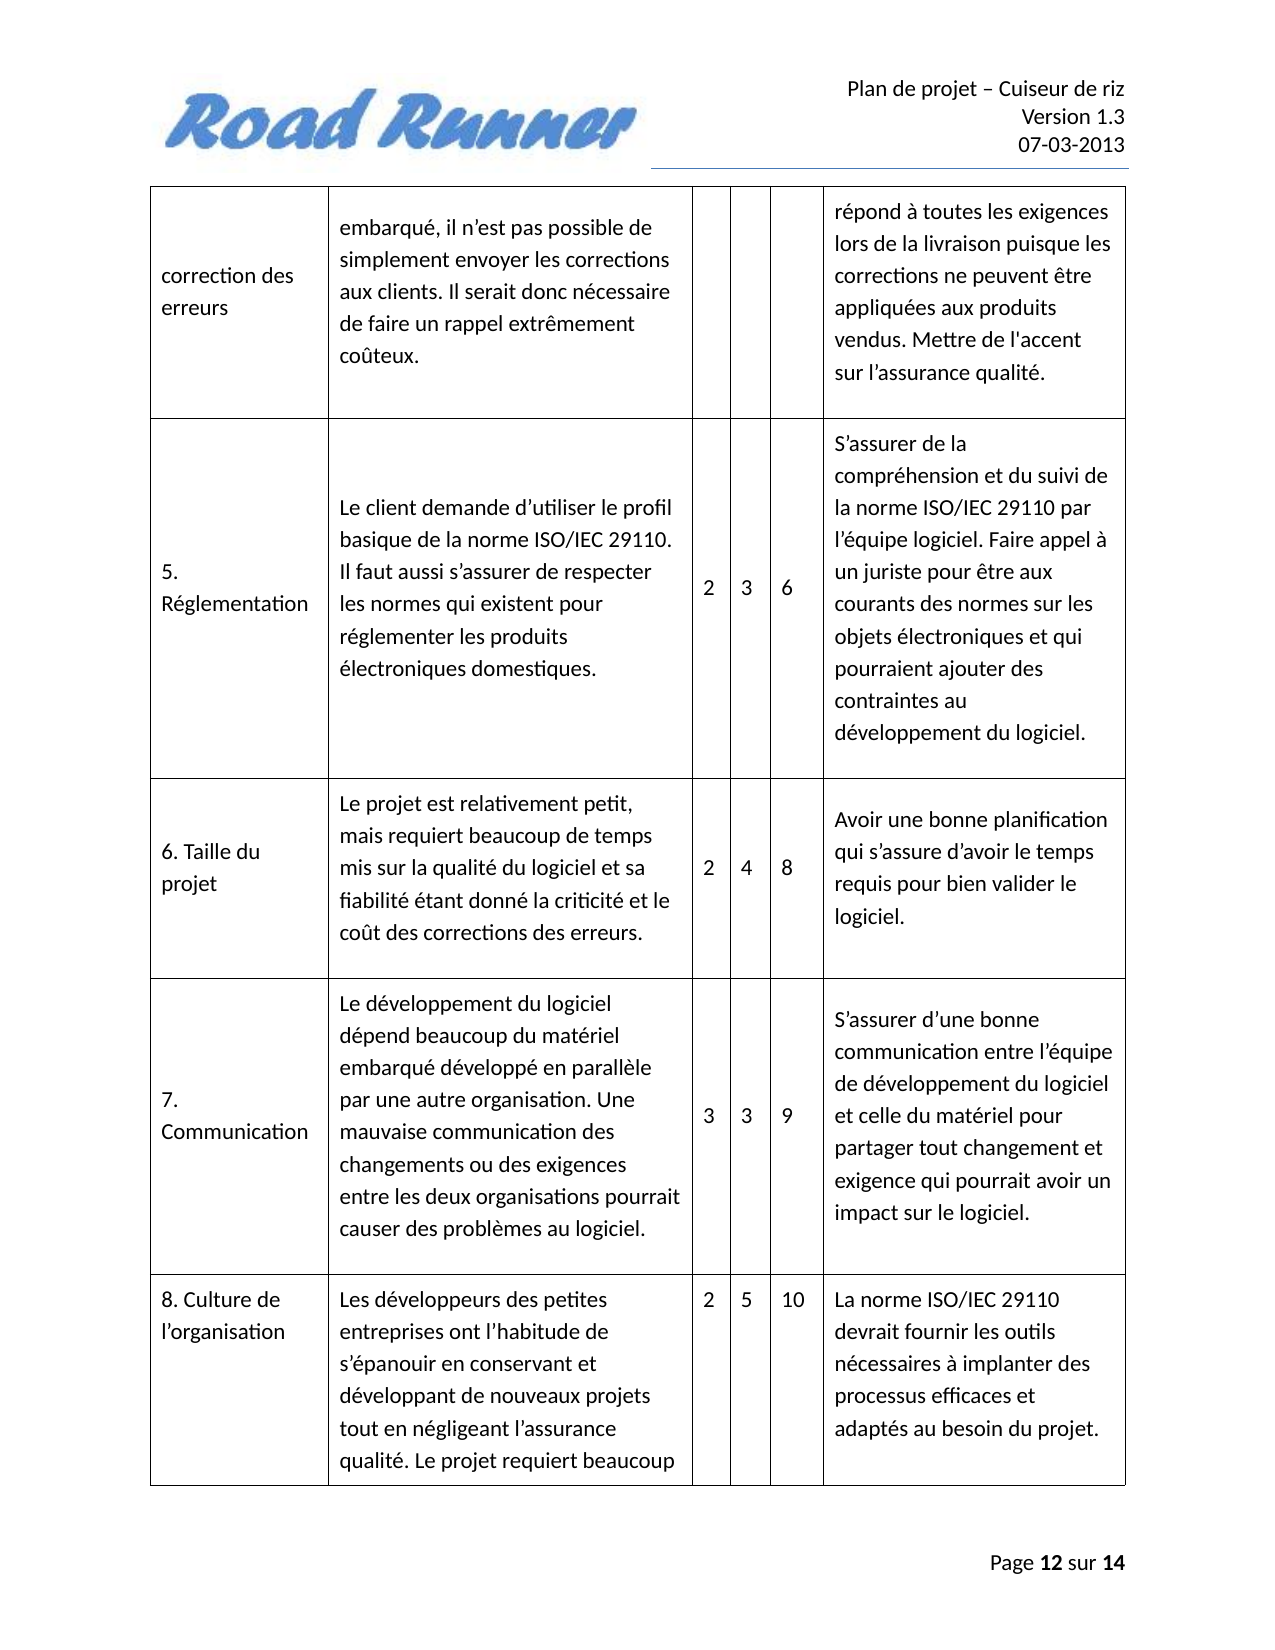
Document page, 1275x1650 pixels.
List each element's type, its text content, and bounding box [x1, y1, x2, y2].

table_cell 5 [731, 1275, 770, 1485]
picture [150, 73, 651, 173]
table_cell [771, 187, 823, 418]
table_cell 8 [771, 779, 823, 978]
table_cell répond à toutes les exigences lors de la livraison puisque les corrections ne peuvent être appliquées aux produits vendus. Mettre de l'accent sur l’assurance qualité. [824, 187, 1125, 418]
table_cell correction des erreurs [151, 187, 328, 418]
table_cell Le projet est relativement petit, mais requiert beaucoup de temps mis sur la qualité du logiciel et sa fiabilité étant donné la criticité et le coût des corrections des erreurs. [329, 779, 692, 978]
table_cell 7. Communication [151, 979, 328, 1274]
table_cell 3 [693, 979, 730, 1274]
table_cell 6 [771, 419, 823, 778]
table_cell Avoir une bonne planification qui s’assure d’avoir le temps requis pour bien valider le logiciel. [824, 779, 1125, 978]
table_cell Le client demande d’utiliser le profil basique de la norme ISO/IEC 29110. Il faut aussi s’assurer de respecter les normes qui existent pour réglementer les produits électroniques domestiques. [329, 419, 692, 778]
table_cell [731, 187, 770, 418]
table_cell S’assurer d’une bonne communication entre l’équipe de développement du logiciel et celle du matériel pour partager tout changement et exigence qui pourrait avoir un impact sur le logiciel. [824, 979, 1125, 1274]
table_cell 6. Taille du projet [151, 779, 328, 978]
table_cell 2 [693, 1275, 730, 1485]
table_cell La norme ISO/IEC 29110 devrait fournir les outils nécessaires à implanter des processus efficaces et adaptés au besoin du projet. [824, 1275, 1125, 1485]
table_cell 2 [693, 779, 730, 978]
table_cell 5. Réglementation [151, 419, 328, 778]
table_cell Les développeurs des petites entreprises ont l’habitude de s’épanouir en conservant et développant de nouveaux projets tout en négligeant l’assurance qualité. Le projet requiert beaucoup [329, 1275, 692, 1485]
table_cell 3 [731, 419, 770, 778]
table_cell 9 [771, 979, 823, 1274]
table_cell 4 [731, 779, 770, 978]
table_cell embarqué, il n’est pas possible de simplement envoyer les corrections aux clients. Il serait donc nécessaire de faire un rappel extrêmement coûteux. [329, 187, 692, 418]
table_cell 8. Culture de l’organisation [151, 1275, 328, 1485]
table_cell 10 [771, 1275, 823, 1485]
table_cell Le développement du logiciel dépend beaucoup du matériel embarqué développé en parallèle par une autre organisation. Une mauvaise communication des changements ou des exigences entre les deux organisations pourrait causer des problèmes au logiciel. [329, 979, 692, 1274]
table_cell S’assurer de la compréhension et du suivi de la norme ISO/IEC 29110 par l’équipe logiciel. Faire appel à un juriste pour être aux courants des normes sur les objets électroniques et qui pourraient ajouter des contraintes au développement du logiciel. [824, 419, 1125, 778]
table_cell [693, 187, 730, 418]
table_cell 2 [693, 419, 730, 778]
table_cell 3 [731, 979, 770, 1274]
